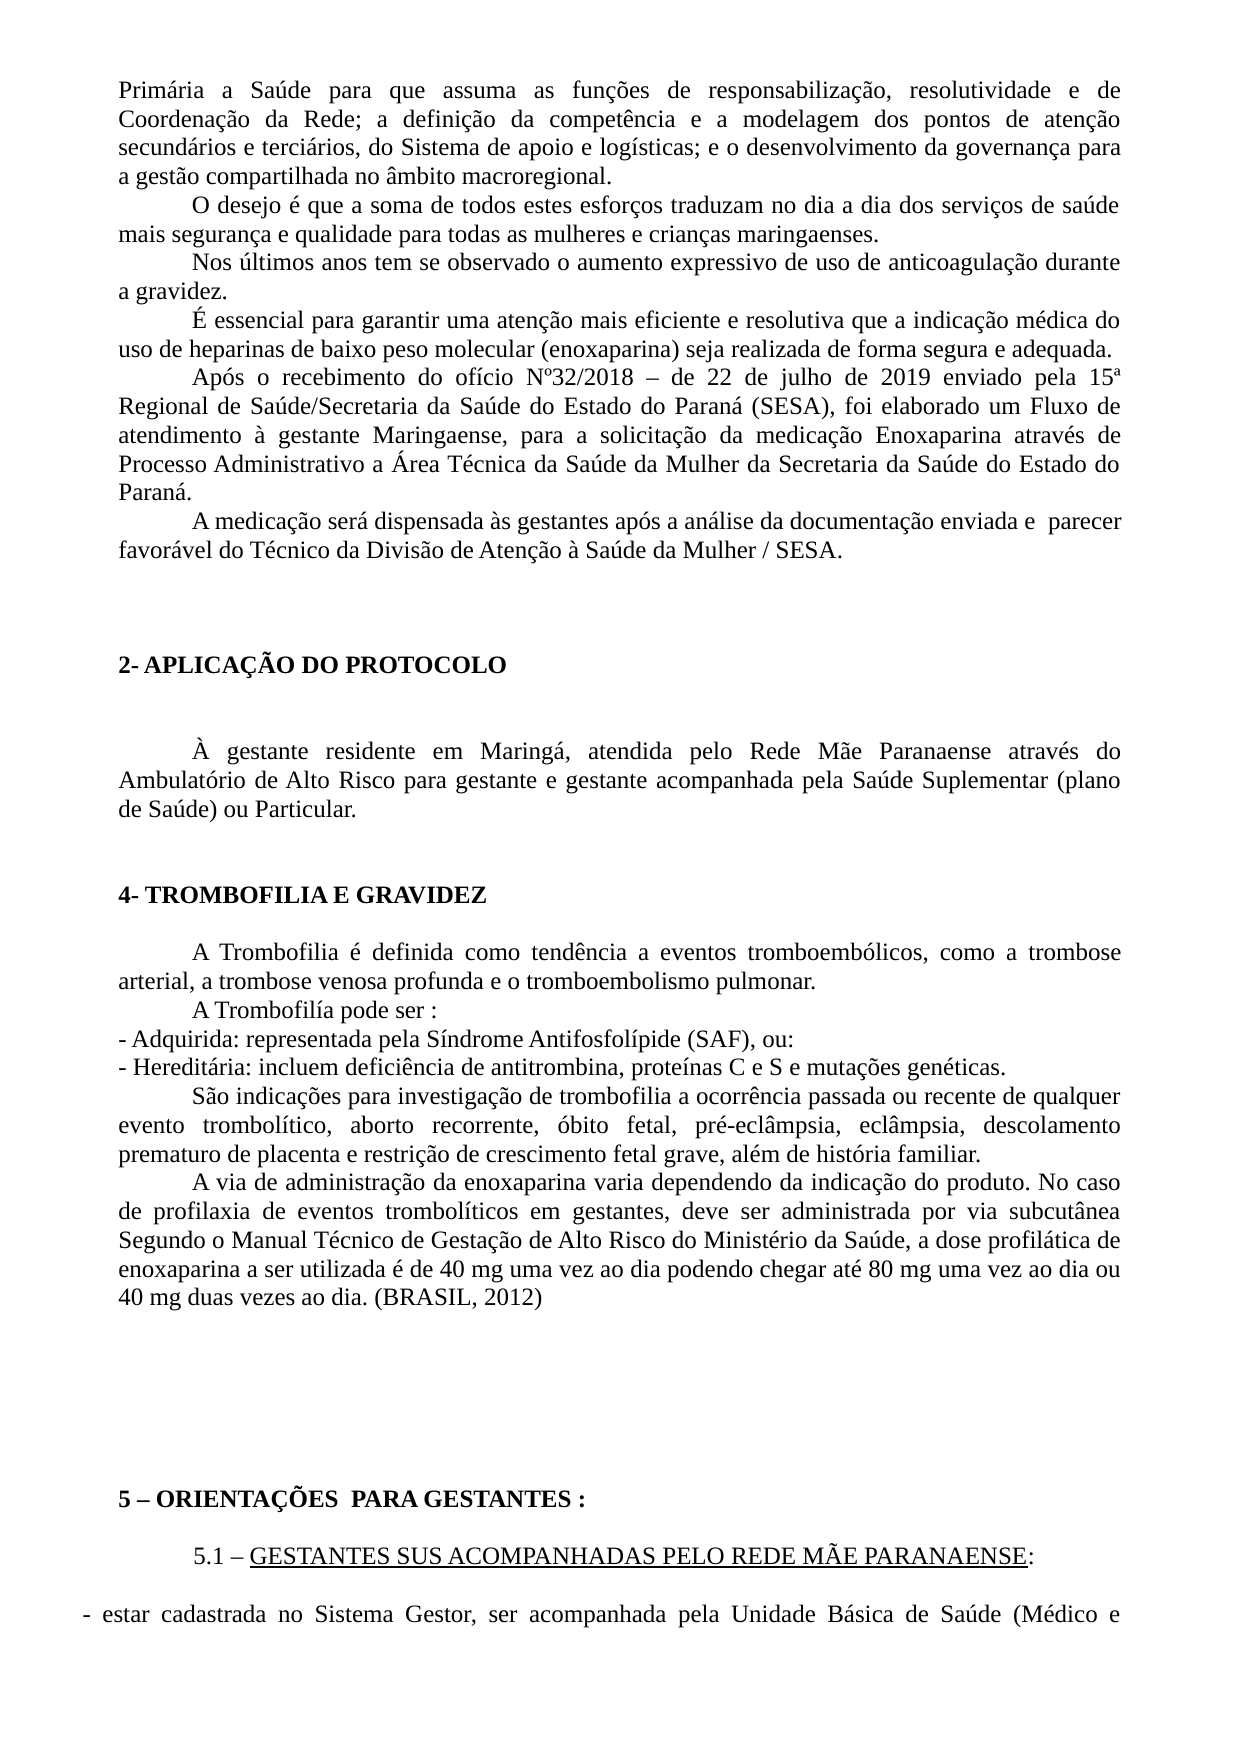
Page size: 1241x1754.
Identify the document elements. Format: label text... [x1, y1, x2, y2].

list – GESTANTES SUS ACOMPANHADAS PELO REDE MÃE PARANAENSE: [193, 1541, 1122, 1570]
text - Adquirida: representada pela Síndrome Antifosfolípide (SAF), ou: [118, 1024, 1122, 1052]
text A Trombofilía pode ser : [118, 995, 1122, 1024]
text É essencial para garantir uma atenção mais eficiente e resolutiva que a indicação médica do uso de heparinas de baixo peso molecular (enoxaparina) seja realizada de forma segura e adequada. [118, 305, 1122, 362]
text A via de administração da enoxaparina varia dependendo da indicação do produto. No caso de profilaxia de eventos trombolíticos em gestantes, deve ser administrada por via subcutânea Segundo o Manual Técnico de Gestação de Alto Risco do Ministério da Saúde, a dose profilática de enoxaparina a ser utilizada é de 40 mg uma vez ao dia podendo chegar até 80 mg uma vez ao dia ou 40 mg duas vezes ao dia. (BRASIL, 2012) [118, 1167, 1122, 1311]
text 2- APLICAÇÃO DO PROTOCOLO [118, 650, 1122, 679]
text - estar cadastrada no Sistema Gestor, ser acompanhada pela Unidade Básica de Saúde (Médico e [82, 1599, 1122, 1627]
text 4- TROMBOFILIA E GRAVIDEZ [118, 880, 1122, 909]
text Primária a Saúde para que assuma as funções de responsabilização, resolutividade e de Coordenação da Rede; a definição da competência e a modelagem dos pontos de atenção secundários e terciários, do Sistema de apoio e logísticas; e o desenvolvimento da governança para a gestão compartilhada no âmbito macroregional. [118, 75, 1122, 190]
text 5 – ORIENTAÇÕES PARA GESTANTES : [118, 1484, 1122, 1512]
text À gestante residente em Maringá, atendida pelo Rede Mãe Paranaense através do Ambulatório de Alto Risco para gestante e gestante acompanhada pela Saúde Suplementar (plano de Saúde) ou Particular. [118, 736, 1122, 822]
text A medicação será dispensada às gestantes após a análise da documentação enviada e parecer favorável do Técnico da Divisão de Atenção à Saúde da Mulher / SESA. [118, 506, 1122, 564]
text O desejo é que a soma de todos estes esforços traduzam no dia a dia dos serviços de saúde mais segurança e qualidade para todas as mulheres e crianças maringaenses. [118, 190, 1122, 247]
text A Trombofilia é definida como tendência a eventos tromboembólicos, como a trombose arterial, a trombose venosa profunda e o tromboembolismo pulmonar. [118, 937, 1122, 995]
text Após o recebimento do ofício Nº32/2018 – de 22 de julho de 2019 enviado pela 15ª Regional de Saúde/Secretaria da Saúde do Estado do Paraná (SESA), foi elaborado um Fluxo de atendimento à gestante Maringaense, para a solicitação da medicação Enoxaparina através de Processo Administrativo a Área Técnica da Saúde da Mulher da Secretaria da Saúde do Estado do Paraná. [118, 362, 1122, 506]
text Nos últimos anos tem se observado o aumento expressivo de uso de anticoagulação durante a gravidez. [118, 247, 1122, 305]
text - Hereditária: incluem deficiência de antitrombina, proteínas C e S e mutações genéticas. [118, 1052, 1122, 1081]
text São indicações para investigação de trombofilia a ocorrência passada ou recente de qualquer evento trombolítico, aborto recorrente, óbito fetal, pré-eclâmpsia, eclâmpsia, descolamento prematuro de placenta e restrição de crescimento fetal grave, além de história familiar. [118, 1081, 1122, 1167]
